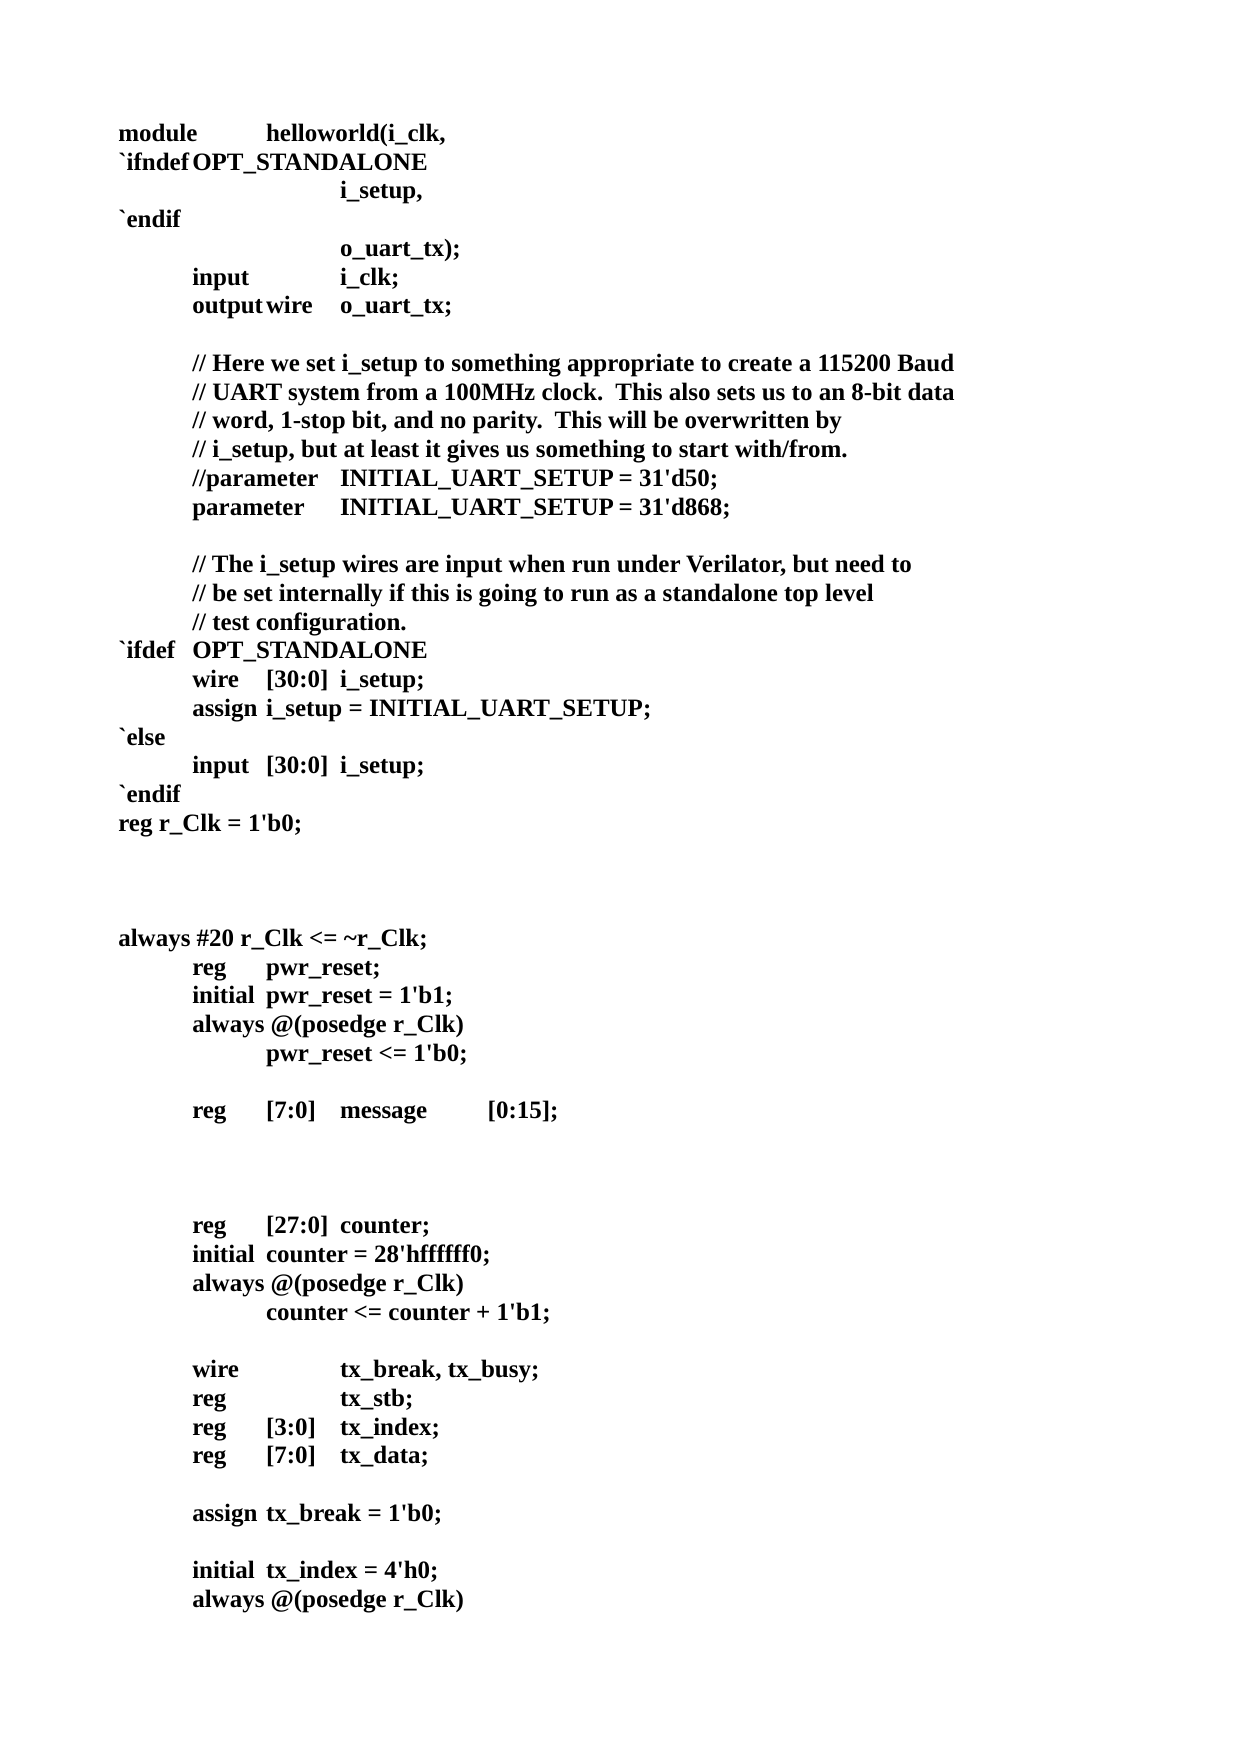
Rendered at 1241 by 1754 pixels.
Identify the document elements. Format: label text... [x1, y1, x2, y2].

text always @(posedge r_Clk) [118, 1009, 1122, 1038]
text // UART system from a 100MHz clock. This also sets us to an 8-bit data [118, 377, 1122, 406]
text input [30:0] i_setup; [118, 751, 1122, 779]
text assign tx_break = 1'b0; [118, 1498, 1122, 1527]
text input i_clk; [118, 262, 1122, 291]
text wire [30:0] i_setup; [118, 664, 1122, 693]
text wire tx_break, tx_busy; [118, 1354, 1122, 1383]
text module helloworld(i_clk, [118, 118, 1122, 147]
text output wire o_uart_tx; [118, 291, 1122, 319]
text assign i_setup = INITIAL_UART_SETUP; [118, 693, 1122, 722]
text // The i_setup wires are input when run under Verilator, but need to [118, 549, 1122, 578]
text `else [118, 722, 1122, 751]
text i_setup, [118, 176, 1122, 204]
text reg [3:0] tx_index; [118, 1412, 1122, 1441]
text // Here we set i_setup to something appropriate to create a 115200 Baud [118, 348, 1122, 377]
text initial tx_index = 4'h0; [118, 1556, 1122, 1584]
text o_uart_tx); [118, 233, 1122, 262]
text reg pwr_reset; [118, 952, 1122, 981]
text reg [27:0] counter; [118, 1211, 1122, 1239]
text initial pwr_reset = 1'b1; [118, 981, 1122, 1009]
text reg [7:0] tx_data; [118, 1441, 1122, 1469]
text `endif [118, 204, 1122, 233]
text // test configuration. [118, 607, 1122, 636]
text reg tx_stb; [118, 1383, 1122, 1412]
text `ifdef OPT_STANDALONE [118, 636, 1122, 664]
text counter <= counter + 1'b1; [118, 1297, 1122, 1326]
text reg [7:0] message [0:15]; [118, 1096, 1122, 1124]
text always #20 r_Clk <= ~r_Clk; [118, 923, 1122, 952]
text // be set internally if this is going to run as a standalone top level [118, 578, 1122, 607]
text `endif [118, 779, 1122, 808]
text reg r_Clk = 1'b0; [118, 808, 1122, 837]
text //parameter INITIAL_UART_SETUP = 31'd50; [118, 463, 1122, 492]
text `ifndef OPT_STANDALONE [118, 147, 1122, 176]
text // i_setup, but at least it gives us something to start with/from. [118, 434, 1122, 463]
text initial counter = 28'hffffff0; [118, 1239, 1122, 1268]
text // word, 1-stop bit, and no parity. This will be overwritten by [118, 406, 1122, 434]
text pwr_reset <= 1'b0; [118, 1038, 1122, 1067]
text always @(posedge r_Clk) [118, 1584, 1122, 1613]
text always @(posedge r_Clk) [118, 1268, 1122, 1297]
text parameter INITIAL_UART_SETUP = 31'd868; [118, 492, 1122, 521]
